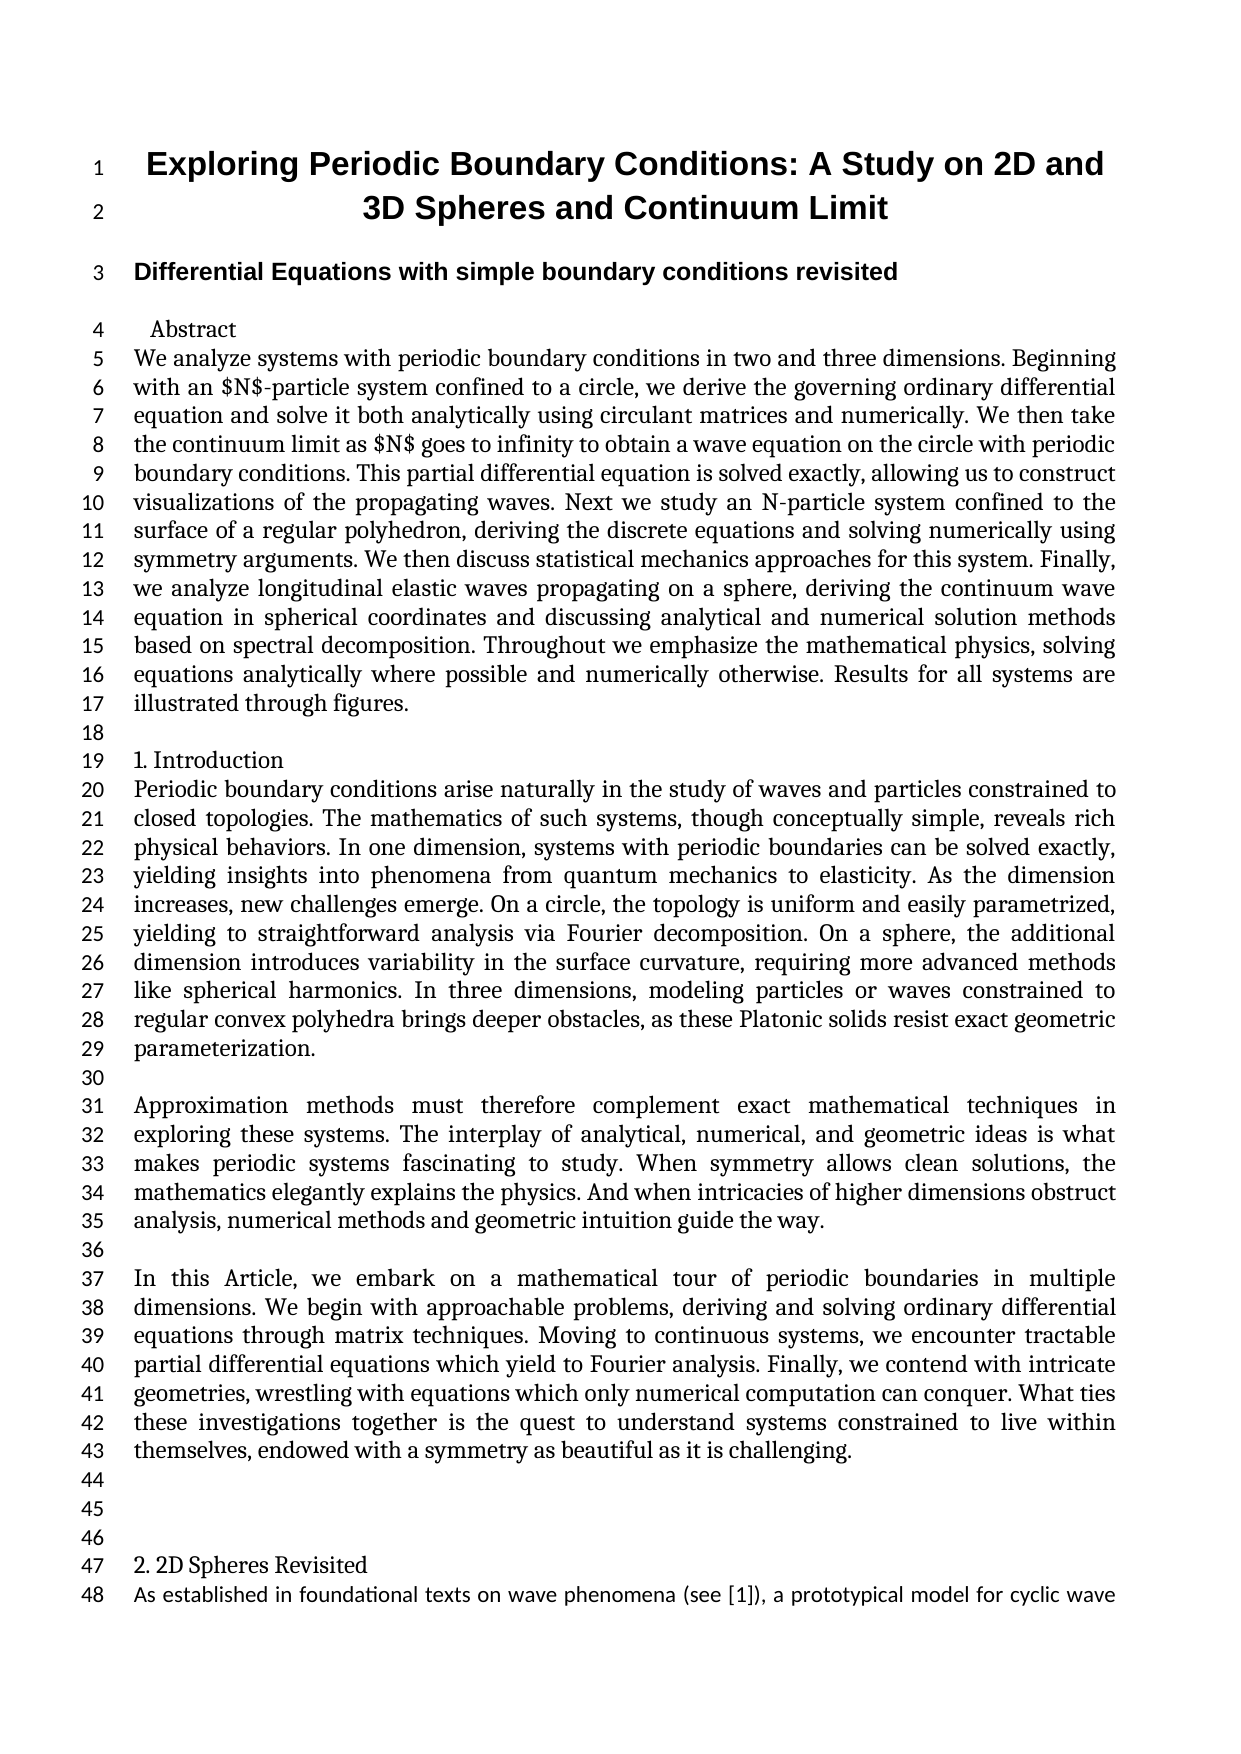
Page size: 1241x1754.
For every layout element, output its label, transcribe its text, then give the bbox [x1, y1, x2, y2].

list Periodic boundary conditions arise naturally in the study of waves and particles constrained to closed topologies. The mathematics of such systems, though conceptually simple, reveals rich physical behaviors. In one dimension, systems with periodic boundaries can be solved exactly, yielding insights into phenomena from quantum mechanics to elasticity. As the dimension increases, new challenges emerge. On a circle, the topology is uniform and easily parametrized, yielding to straightforward analysis via Fourier decomposition. On a sphere, the additional dimension introduces variability in the surface curvature, requiring more advanced methods like spherical harmonics. In three dimensions, modeling particles or waves constrained to regular convex polyhedra brings deeper obstacles, as these Platonic solids resist exact geometric parameterization. [133, 775, 1117, 1062]
text Exploring Periodic Boundary Conditions: A Study on 2D and 3D Spheres and Continuum Limit [133, 143, 1117, 226]
list We analyze systems with periodic boundary conditions in two and three dimensions. Beginning with an $N$-particle system confined to a circle, we derive the governing ordinary differential equation and solve it both analytically using circulant matrices and numerically. We then take the continuum limit as $N$ goes to infinity to obtain a wave equation on the circle with periodic boundary conditions. This partial differential equation is solved exactly, allowing us to construct visualizations of the propagating waves. Next we study an N-particle system confined to the surface of a regular polyhedron, deriving the discrete equations and solving numerically using symmetry arguments. We then discuss statistical mechanics approaches for this system. Finally, we analyze longitudinal elastic waves propagating on a sphere, deriving the continuum wave equation in spherical coordinates and discussing analytical and numerical solution methods based on spectral decomposition. Throughout we emphasize the mathematical physics, solving equations analytically where possible and numerically otherwise. Results for all systems are illustrated through figures. [133, 344, 1117, 717]
list Approximation methods must therefore complement exact mathematical techniques in exploring these systems. The interplay of analytical, numerical, and geometric ideas is what makes periodic systems fascinating to study. When symmetry allows clean solutions, the mathematics elegantly explains the physics. And when intricacies of higher dimensions obstruct analysis, numerical methods and geometric intuition guide the way. [133, 1091, 1117, 1235]
list 1. Introduction [133, 746, 1117, 775]
text As established in foundational texts on wave phenomena (see [1]), a prototypical model for cyclic wave [133, 1580, 1117, 1608]
list 2. 2D Spheres Revisited [133, 1551, 1117, 1580]
list Abstract [133, 315, 1117, 344]
list In this Article, we embark on a mathematical tour of periodic boundaries in multiple dimensions. We begin with approachable problems, deriving and solving ordinary differential equations through matrix techniques. Moving to continuous systems, we encounter tractable partial differential equations which yield to Fourier analysis. Finally, we contend with intricate geometries, wrestling with equations which only numerical computation can conquer. What ties these investigations together is the quest to understand systems constrained to live within themselves, endowed with a symmetry as beautiful as it is challenging. [133, 1264, 1117, 1465]
text Differential Equations with simple boundary conditions revisited [133, 257, 1117, 286]
